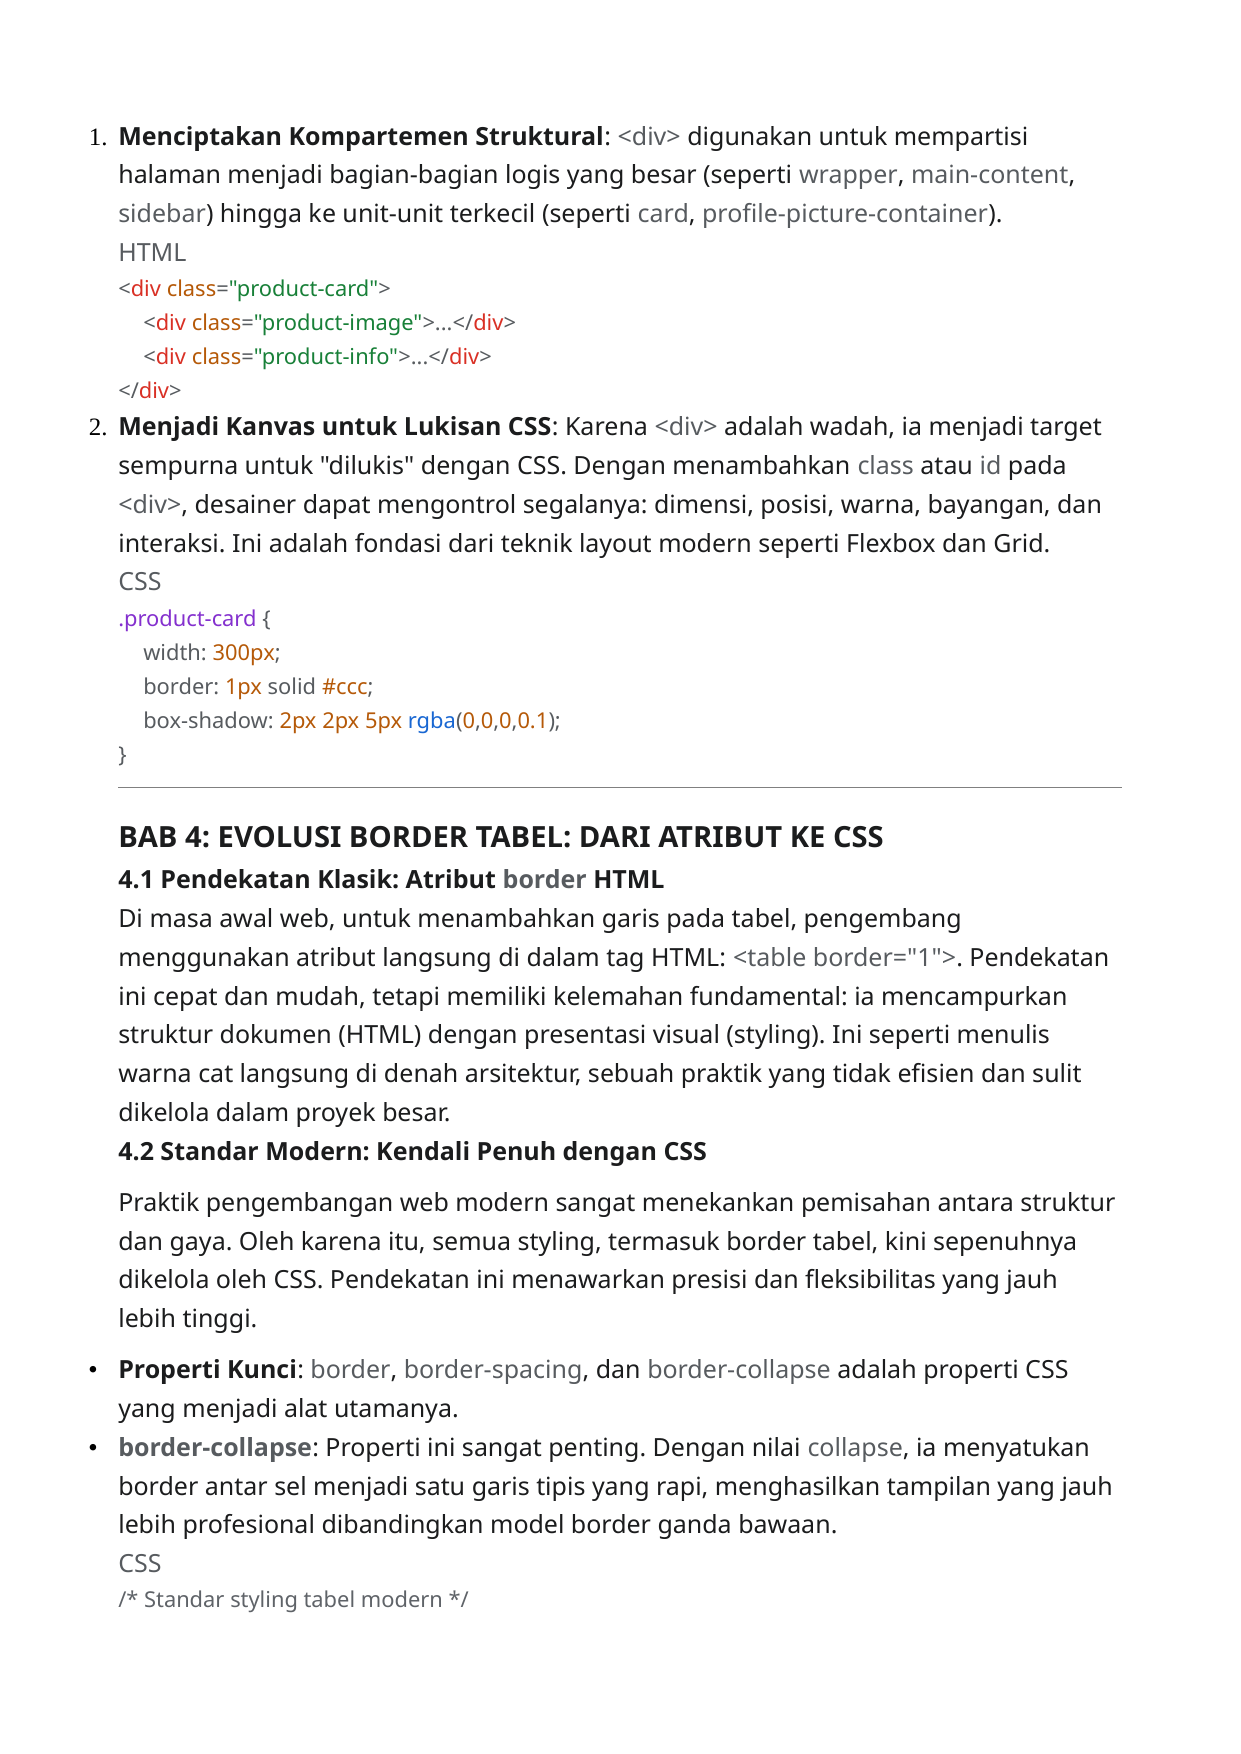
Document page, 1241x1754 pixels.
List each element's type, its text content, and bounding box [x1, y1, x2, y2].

list </div> [118, 375, 1122, 405]
list border-collapse: Properti ini sangat penting. Dengan nilai collapse, ia menyatukan border antar sel menjadi satu garis tipis yang rapi, menghasilkan tampilan yang jauh lebih profesional dibandingkan model border ganda bawaan. [118, 1429, 1122, 1541]
list <div class="product-card"> [118, 273, 1122, 303]
list } [118, 738, 1122, 768]
text CSS [118, 1546, 1122, 1580]
list width: 300px; [118, 637, 1122, 666]
text /* Standar styling tabel modern */ [118, 1584, 1122, 1614]
list Menjadi Kanvas untuk Lukisan CSS: Karena <div> adalah wadah, ia menjadi target sempurna untuk "dilukis" dengan CSS. Dengan menambahkan class atau id pada <div>, desainer dapat mengontrol segalanya: dimensi, posisi, warna, bayangan, dan interaksi. Ini adalah fondasi dari teknik layout modern seperti Flexbox dan Grid. [118, 409, 1122, 559]
list <div class="product-image">...</div> [118, 307, 1122, 337]
subtitle 4.2 Standar Modern: Kendali Penuh dengan CSS [118, 1133, 1122, 1167]
text Praktik pengembangan web modern sangat menekankan pemisahan antara struktur dan gaya. Oleh karena itu, semua styling, termasuk border tabel, kini sepenuhnya dikelola oleh CSS. Pendekatan ini menawarkan presisi dan fleksibilitas yang jauh lebih tinggi. [118, 1184, 1122, 1335]
list CSS [118, 564, 1122, 598]
list HTML [118, 234, 1122, 268]
list Properti Kunci: border, border-spacing, dan border-collapse adalah properti CSS yang menjadi alat utamanya. [118, 1352, 1122, 1425]
text Di masa awal web, untuk menambahkan garis pada tabel, pengembang menggunakan atribut langsung di dalam tag HTML: <table border="1">. Pendekatan ini cepat dan mudah, tetapi memiliki kelemahan fundamental: ia mencampurkan struktur dokumen (HTML) dengan presentasi visual (styling). Ini seperti menulis warna cat langsung di denah arsitektur, sebuah praktik yang tidak efisien dan sulit dikelola dalam proyek besar. [118, 901, 1122, 1128]
list border: 1px solid #ccc; [118, 671, 1122, 700]
subtitle BAB 4: EVOLUSI BORDER TABEL: DARI ATRIBUT KE CSS [118, 817, 1122, 856]
list box-shadow: 2px 2px 5px rgba(0,0,0,0.1); [118, 704, 1122, 734]
list <div class="product-info">...</div> [118, 341, 1122, 371]
list Menciptakan Kompartemen Struktural: <div> digunakan untuk mempartisi halaman menjadi bagian-bagian logis yang besar (seperti wrapper, main-content, sidebar) hingga ke unit-unit terkecil (seperti card, profile-picture-container). [118, 118, 1122, 230]
subtitle 4.1 Pendekatan Klasik: Atribut border HTML [118, 862, 1122, 896]
list .product-card { [118, 603, 1122, 632]
